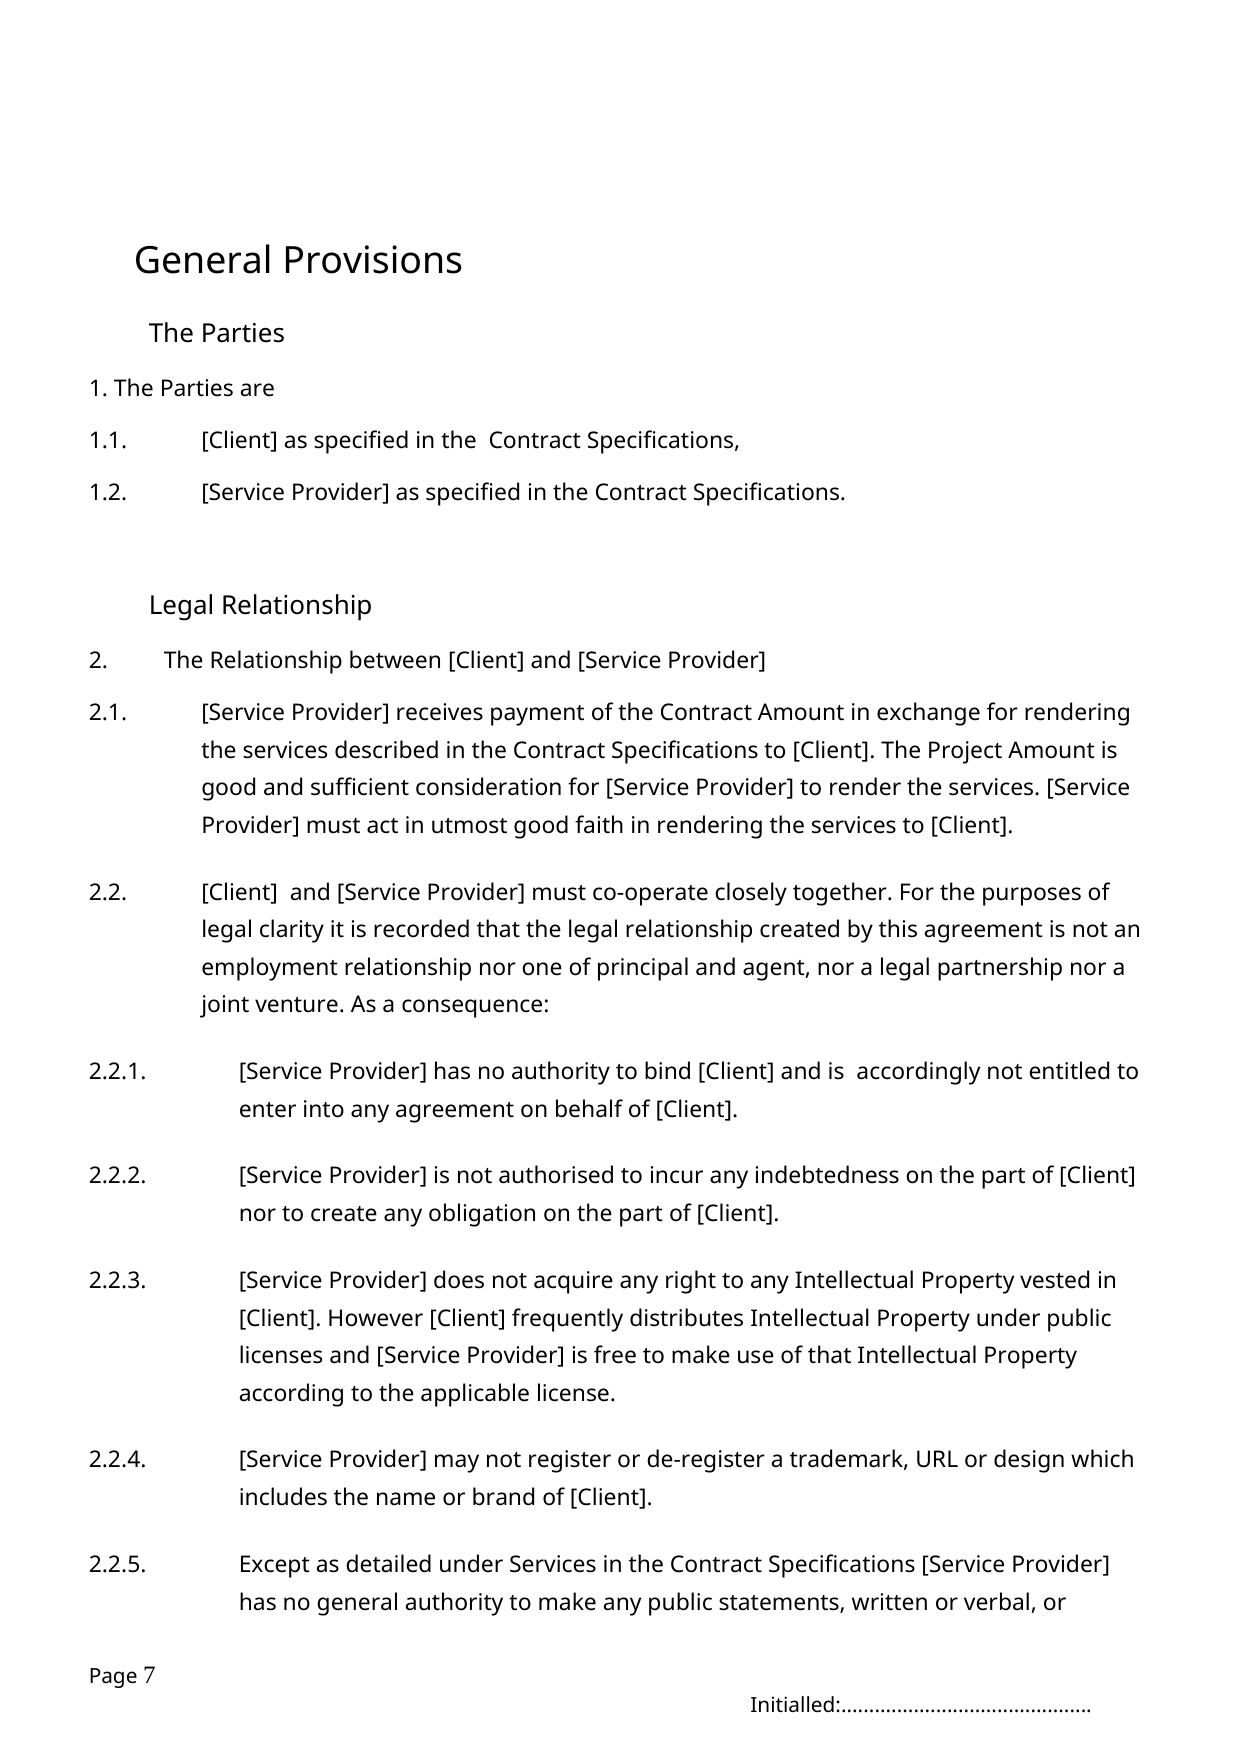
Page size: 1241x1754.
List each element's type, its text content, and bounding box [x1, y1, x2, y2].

subtitle The Parties [148, 315, 1152, 351]
list [Client] as specified in the Contract Specifications, [88, 424, 1152, 456]
subtitle General Provisions [133, 233, 1152, 284]
list [Service Provider] may not register or de-register a trademark, URL or design which includes the name or brand of [Client]. [88, 1443, 1152, 1512]
list [Service Provider] receives payment of the Contract Amount in exchange for rendering the services described in the Contract Specifications to [Client]. The Project Amount is good and sufficient consideration for [Service Provider] to render the services. [Service Provider] must act in utmost good faith in rendering the services to [Client]. [88, 696, 1152, 840]
list [Service Provider] is not authorised to incur any indebtedness on the part of [Client] nor to create any obligation on the part of [Client]. [88, 1159, 1152, 1228]
list The Relationship between [Client] and [Service Provider] [88, 644, 1152, 675]
list Except as detailed under Services in the Contract Specifications [Service Provider] has no general authority to make any public statements, written or verbal, or [88, 1548, 1152, 1617]
list [Client] and [Service Provider] must co-operate closely together. For the purposes of legal clarity it is recorded that the legal relationship created by this agreement is not an employment relationship nor one of principal and agent, nor a legal partnership nor a joint venture. As a consequence: [88, 876, 1152, 1019]
text 1. The Parties are [88, 372, 1152, 403]
list [Service Provider] has no authority to bind [Client] and is accordingly not entitled to enter into any agreement on behalf of [Client]. [88, 1055, 1152, 1124]
subtitle Legal Relationship [148, 587, 1152, 622]
list [Service Provider] as specified in the Contract Specifications. [88, 476, 1152, 508]
list [Service Provider] does not acquire any right to any Intellectual Property vested in [Client]. However [Client] frequently distributes Intellectual Property under public licenses and [Service Provider] is free to make use of that Intellectual Property according to the applicable license. [88, 1264, 1152, 1408]
